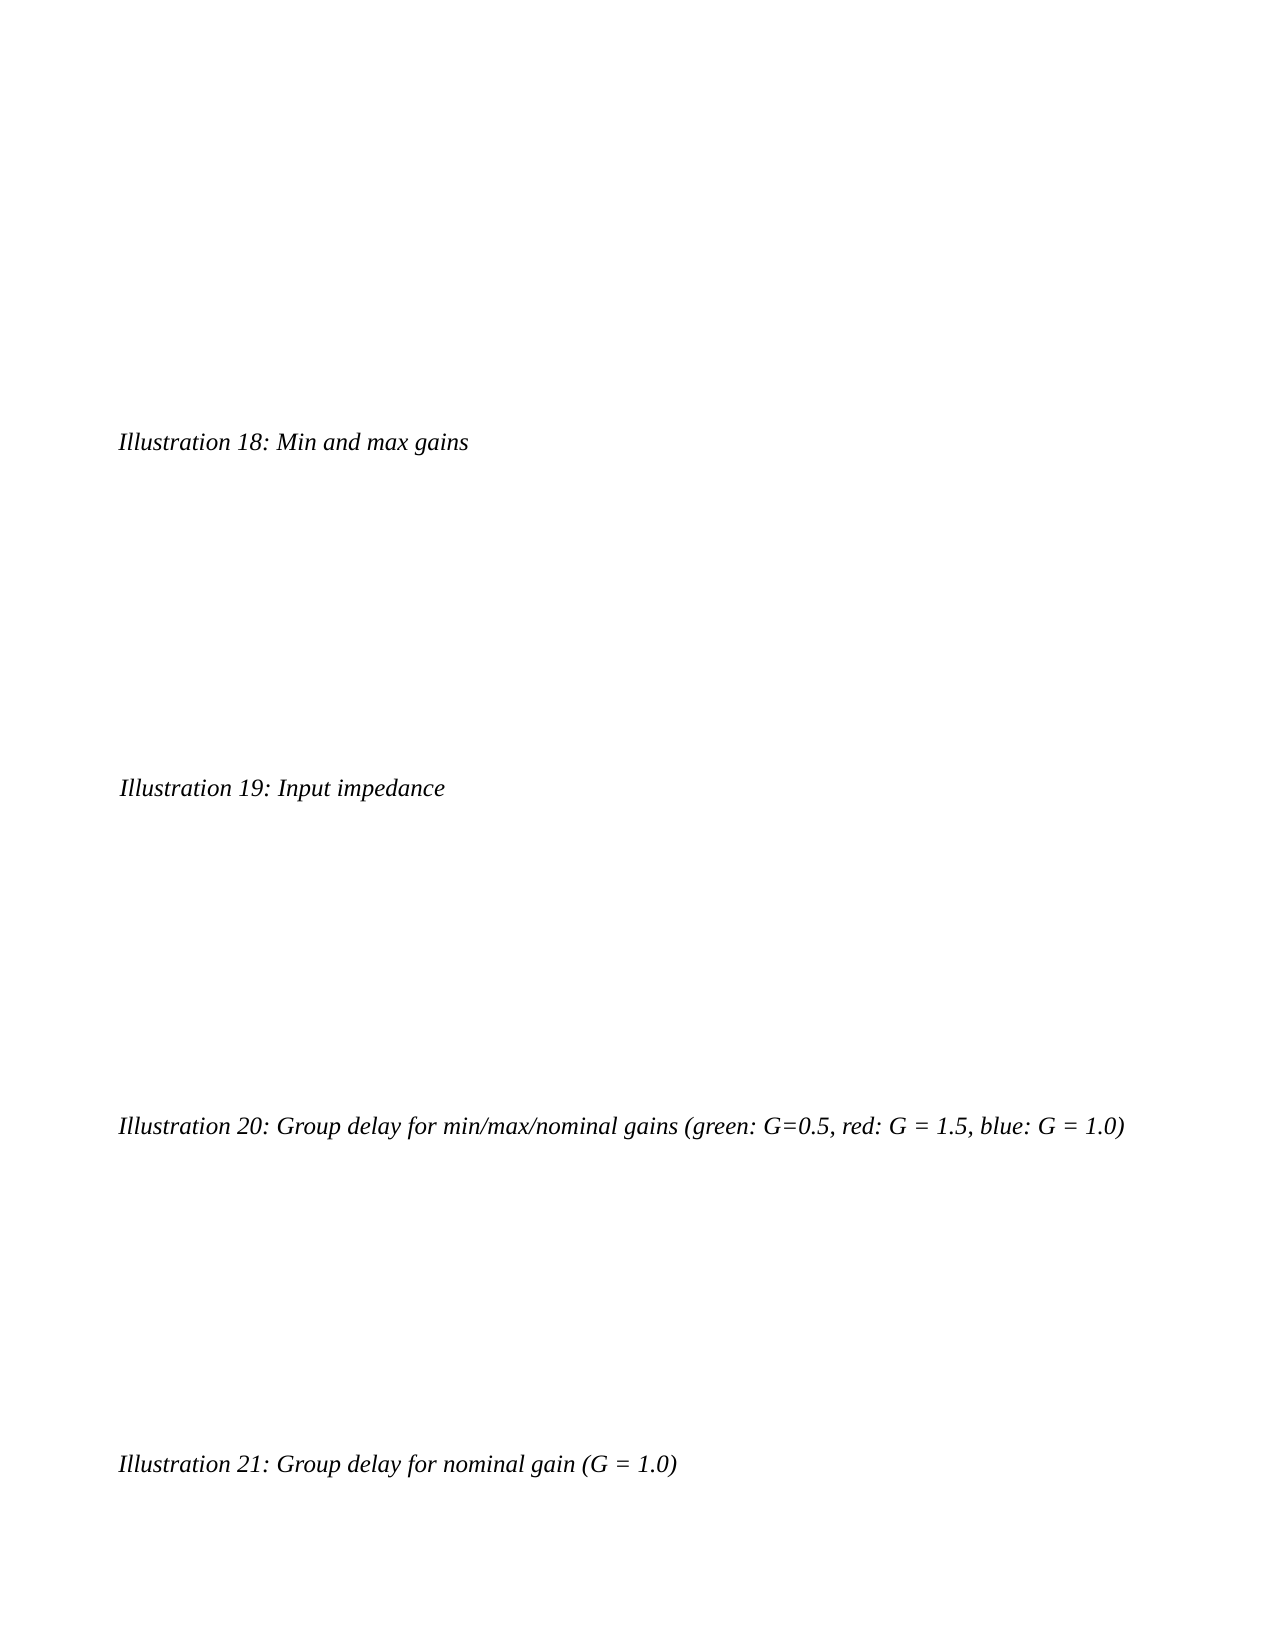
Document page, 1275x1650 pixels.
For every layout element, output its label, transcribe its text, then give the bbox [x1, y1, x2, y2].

text Illustration 21: Group delay for nominal gain (G = 1.0) [118, 1181, 1157, 1477]
text Illustration 20: Group delay for min/max/nominal gains (green: G=0.5, red: G = 1.5, blue: G = 1.0) [118, 843, 1157, 1139]
text Illustration 19: Input impedance [119, 505, 1158, 801]
text Illustration 18: Min and max gains [118, 159, 1157, 456]
